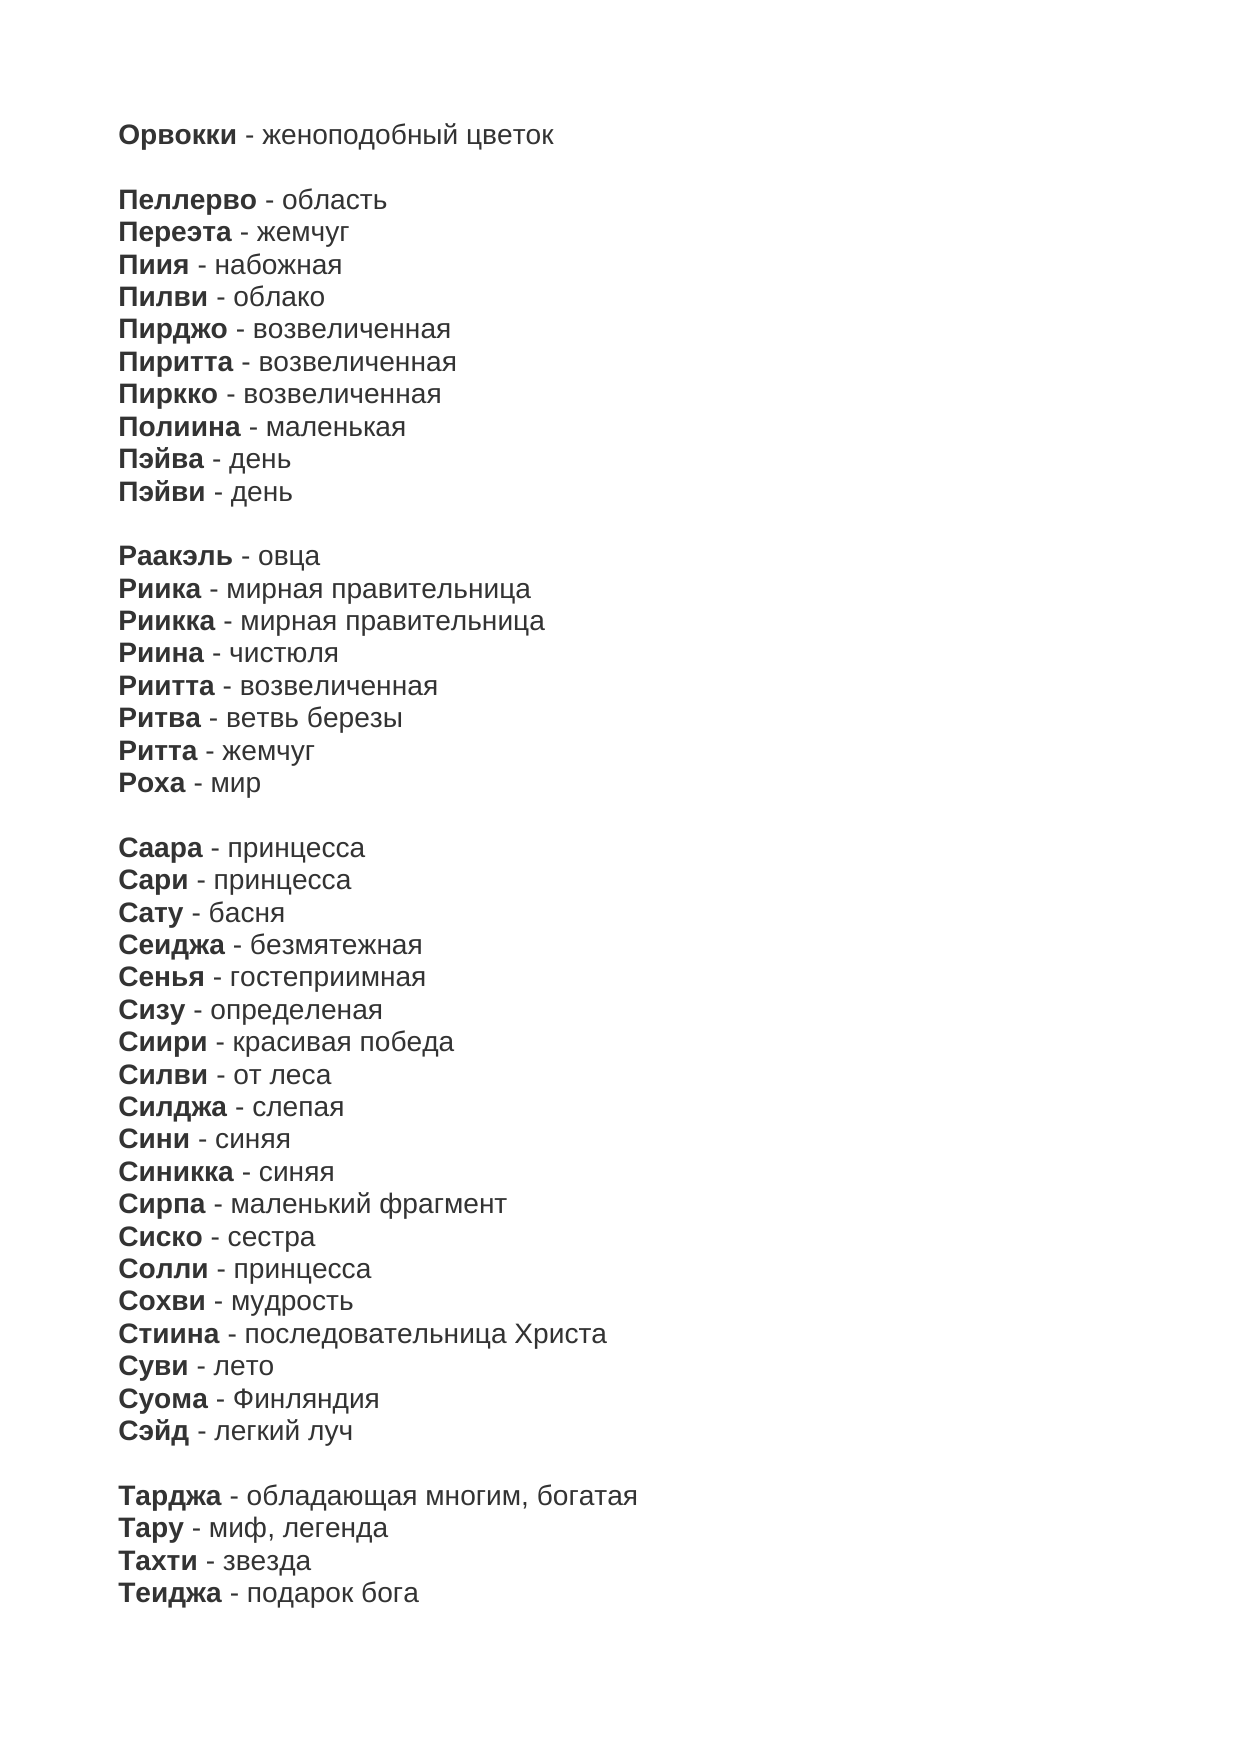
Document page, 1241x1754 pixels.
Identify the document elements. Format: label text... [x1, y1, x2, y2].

text Орвокки - женоподобный цветок Пеллерво - область Переэта - жемчуг Пиия - набожная Пилви - облако Пирджо - возвеличенная Пиритта - возвеличенная Пиркко - возвеличенная Полиина - маленькая Пэйва - день Пэйви - день Раакэль - овца Риика - мирная правительница Риикка - мирная правительница Риина - чистюля Риитта - возвеличенная Ритва - ветвь березы Ритта - жемчуг Роха - мир Саара - принцесса Сари - принцесса Сату - басня Сеиджа - безмятежная Сенья - гостеприимная Сизу - определеная Сиири - красивая победа Силви - от леса Силджа - слепая Сини - синяя Синикка - синяя Сирпа - маленький фрагмент Сиско - сестра Солли - принцесса Сохви - мудрость Стиина - последовательница Христа Суви - лето Суома - Финляндия Сэйд - легкий луч Тарджа - обладающая многим, богатая Тару - миф, легенда Тахти - звезда Теиджа - подарок бога [118, 118, 1122, 1608]
